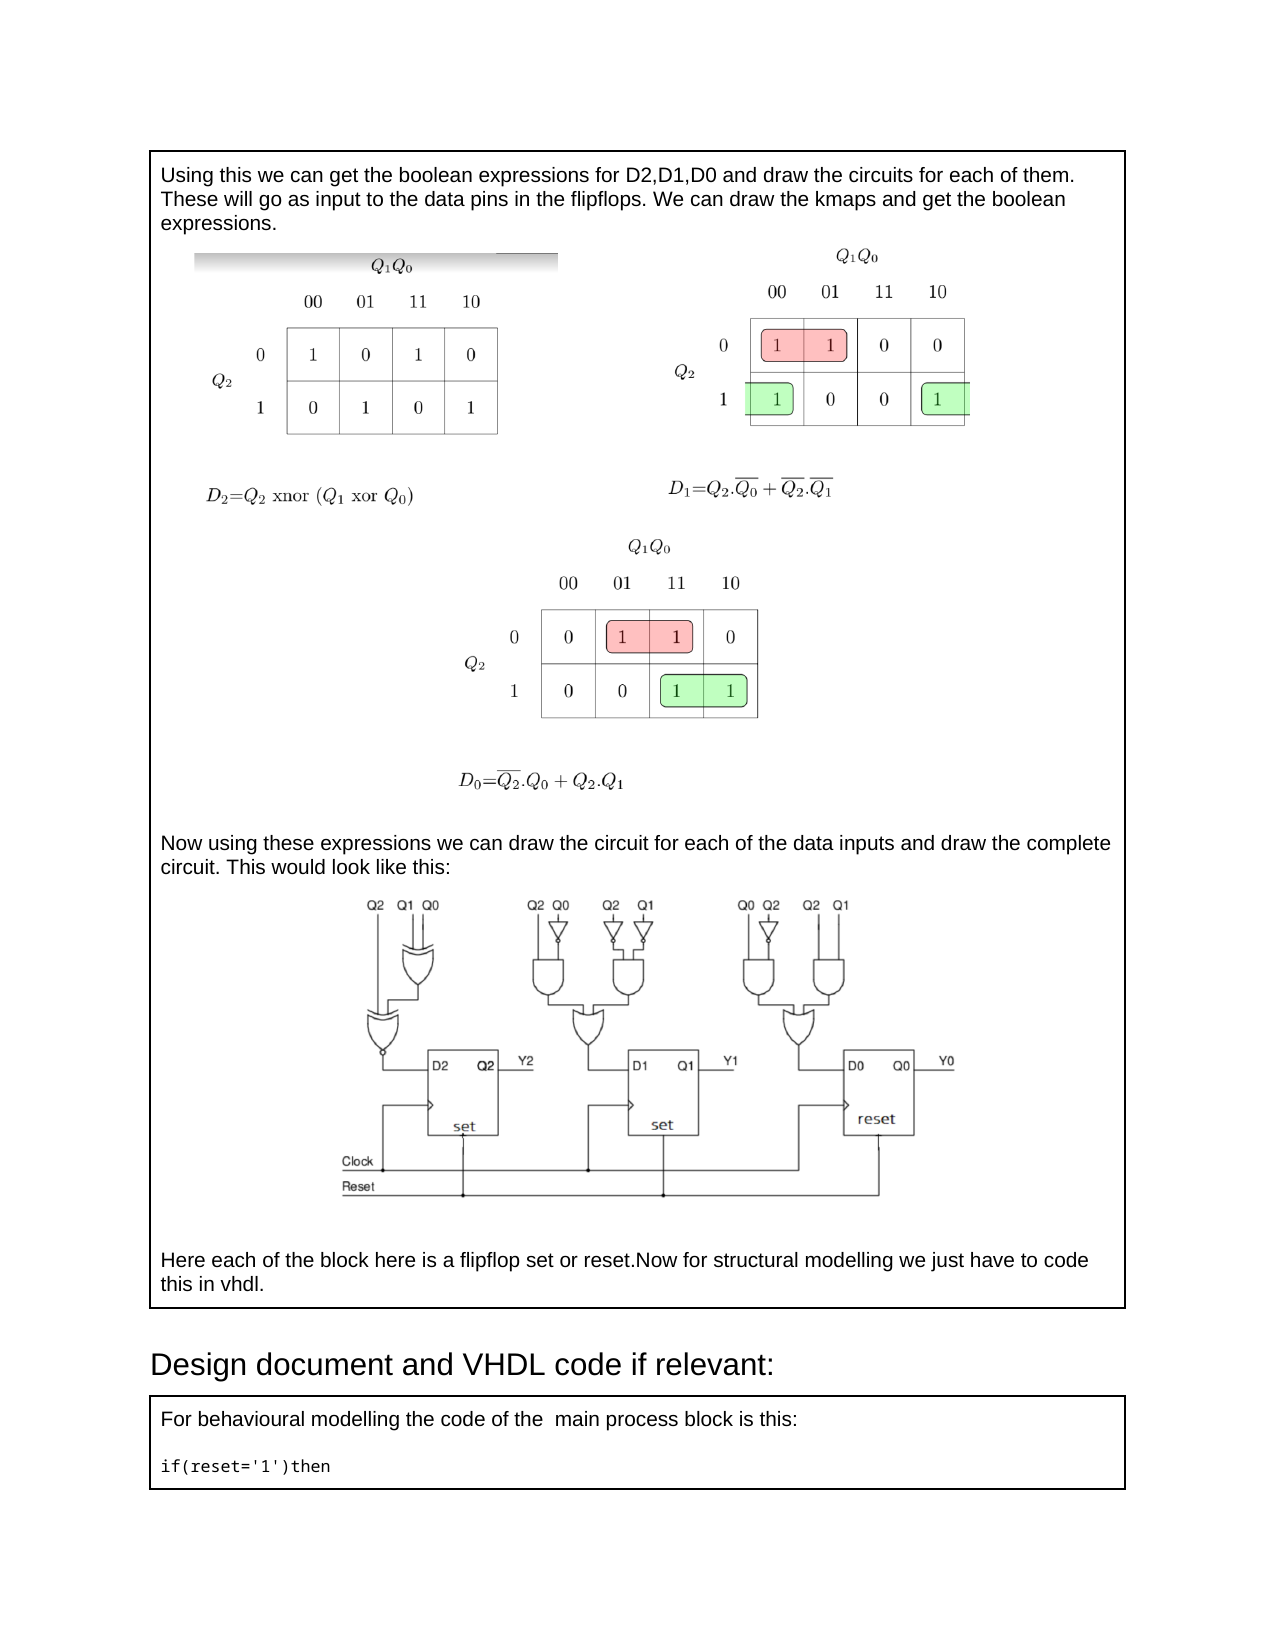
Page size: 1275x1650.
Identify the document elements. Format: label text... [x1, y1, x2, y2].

picture [194, 253, 558, 513]
picture [656, 243, 1026, 512]
subtitle Design document and VHDL code if relevant: [150, 1346, 1125, 1382]
table_header Using this we can get the boolean expressions for D2,D1,D0 and draw the circuits for each of them. These will go as input to the data pins in the flipflops. We can draw the kmaps and get the boolean expressions. Now using these expressions we can draw the circuit for each of the data inputs and draw the complete circuit. This would look like this: Here each of the block here is a flipflop set or reset.Now for structural modelling we just have to code this in vhdl. [151, 152, 1124, 1307]
picture [325, 889, 963, 1222]
table_header For behavioural modelling the code of the main process block is this: if(reset='1')then [151, 1397, 1124, 1488]
picture [446, 533, 819, 805]
